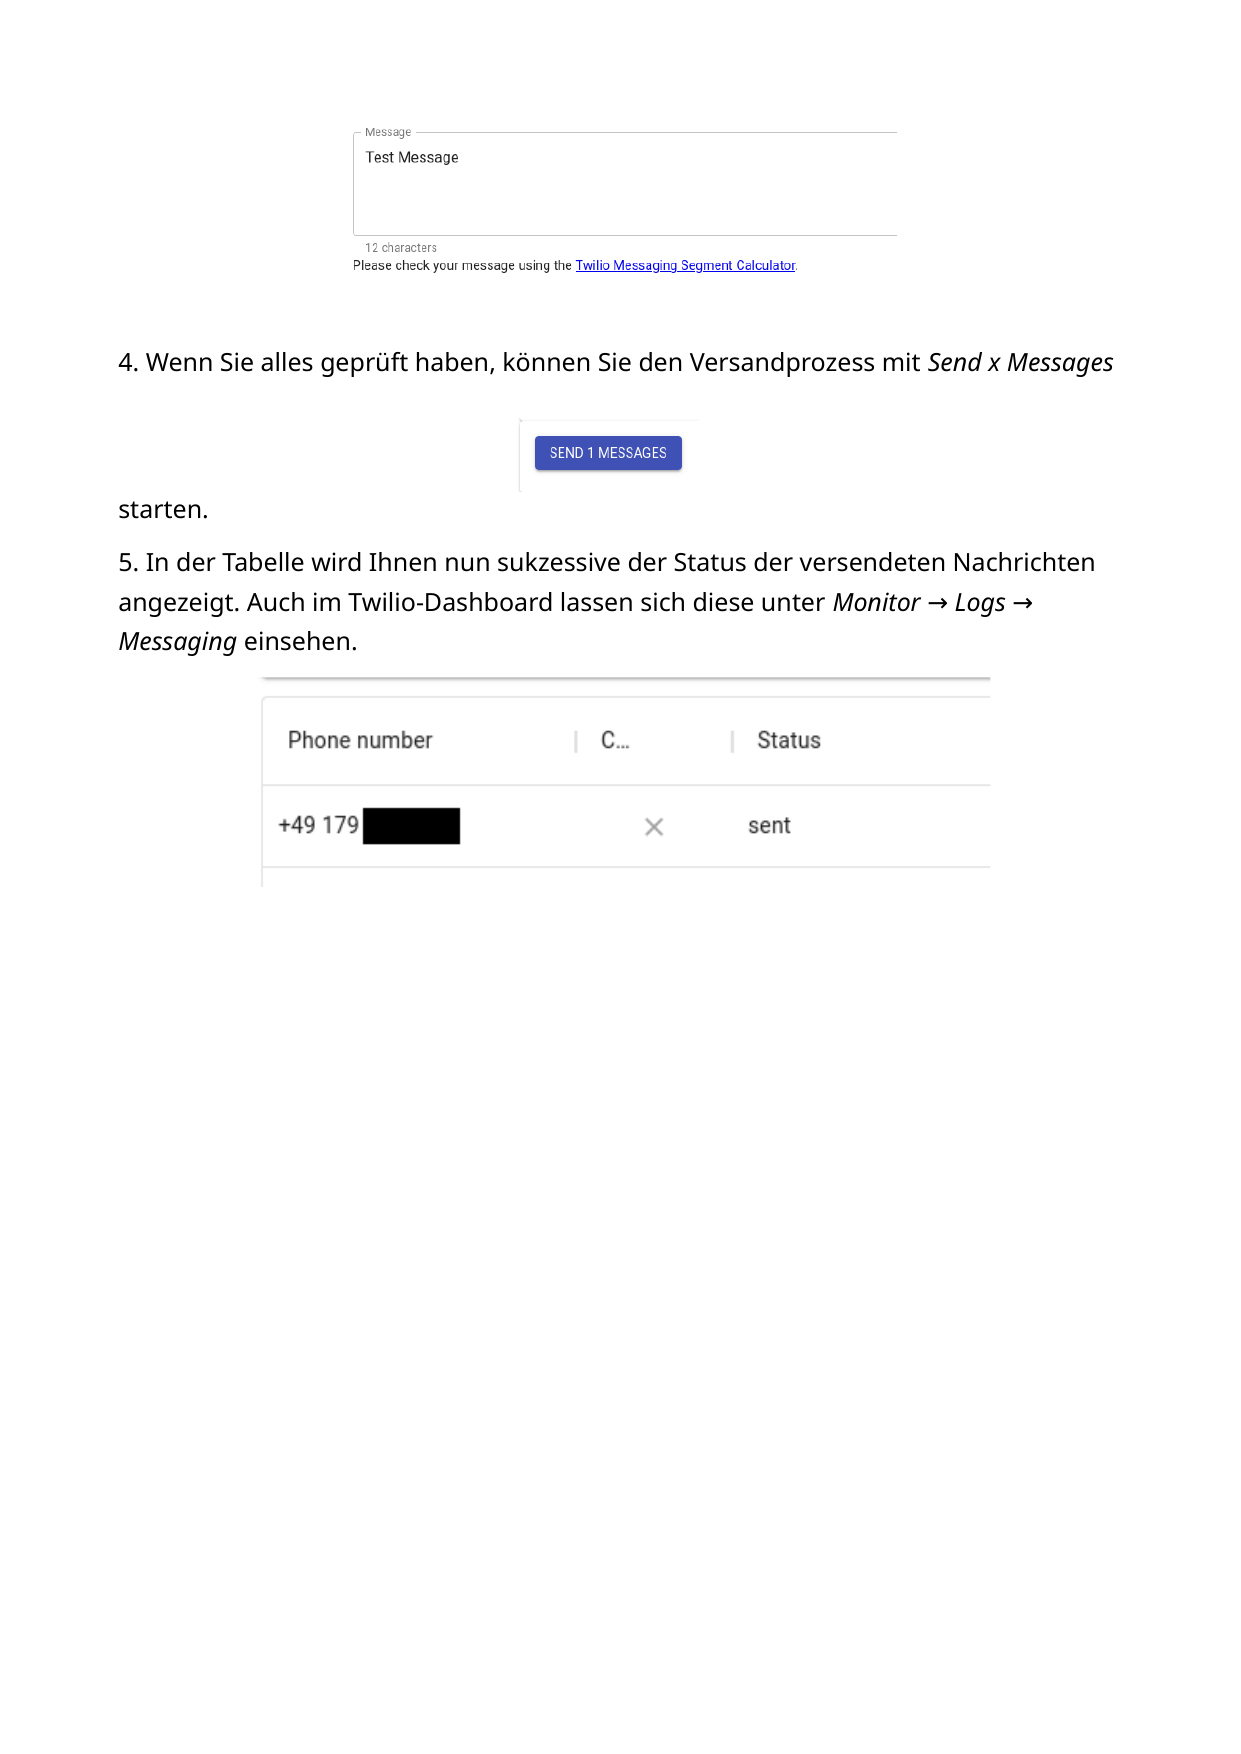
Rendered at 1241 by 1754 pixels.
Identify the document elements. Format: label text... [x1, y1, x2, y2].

text 5. In der Tabelle wird Ihnen nun sukzessive der Status der versendeten Nachrichten angezeigt. Auch im Twilio-Dashboard lassen sich diese unter Monitor → Logs → Messaging einsehen. [118, 545, 1122, 657]
text 4. Wenn Sie alles geprüft haben, können Sie den Versandprozess mit Send x Messages starten. [118, 345, 1122, 525]
picture [343, 118, 898, 286]
picture [249, 677, 991, 887]
picture [517, 418, 700, 492]
